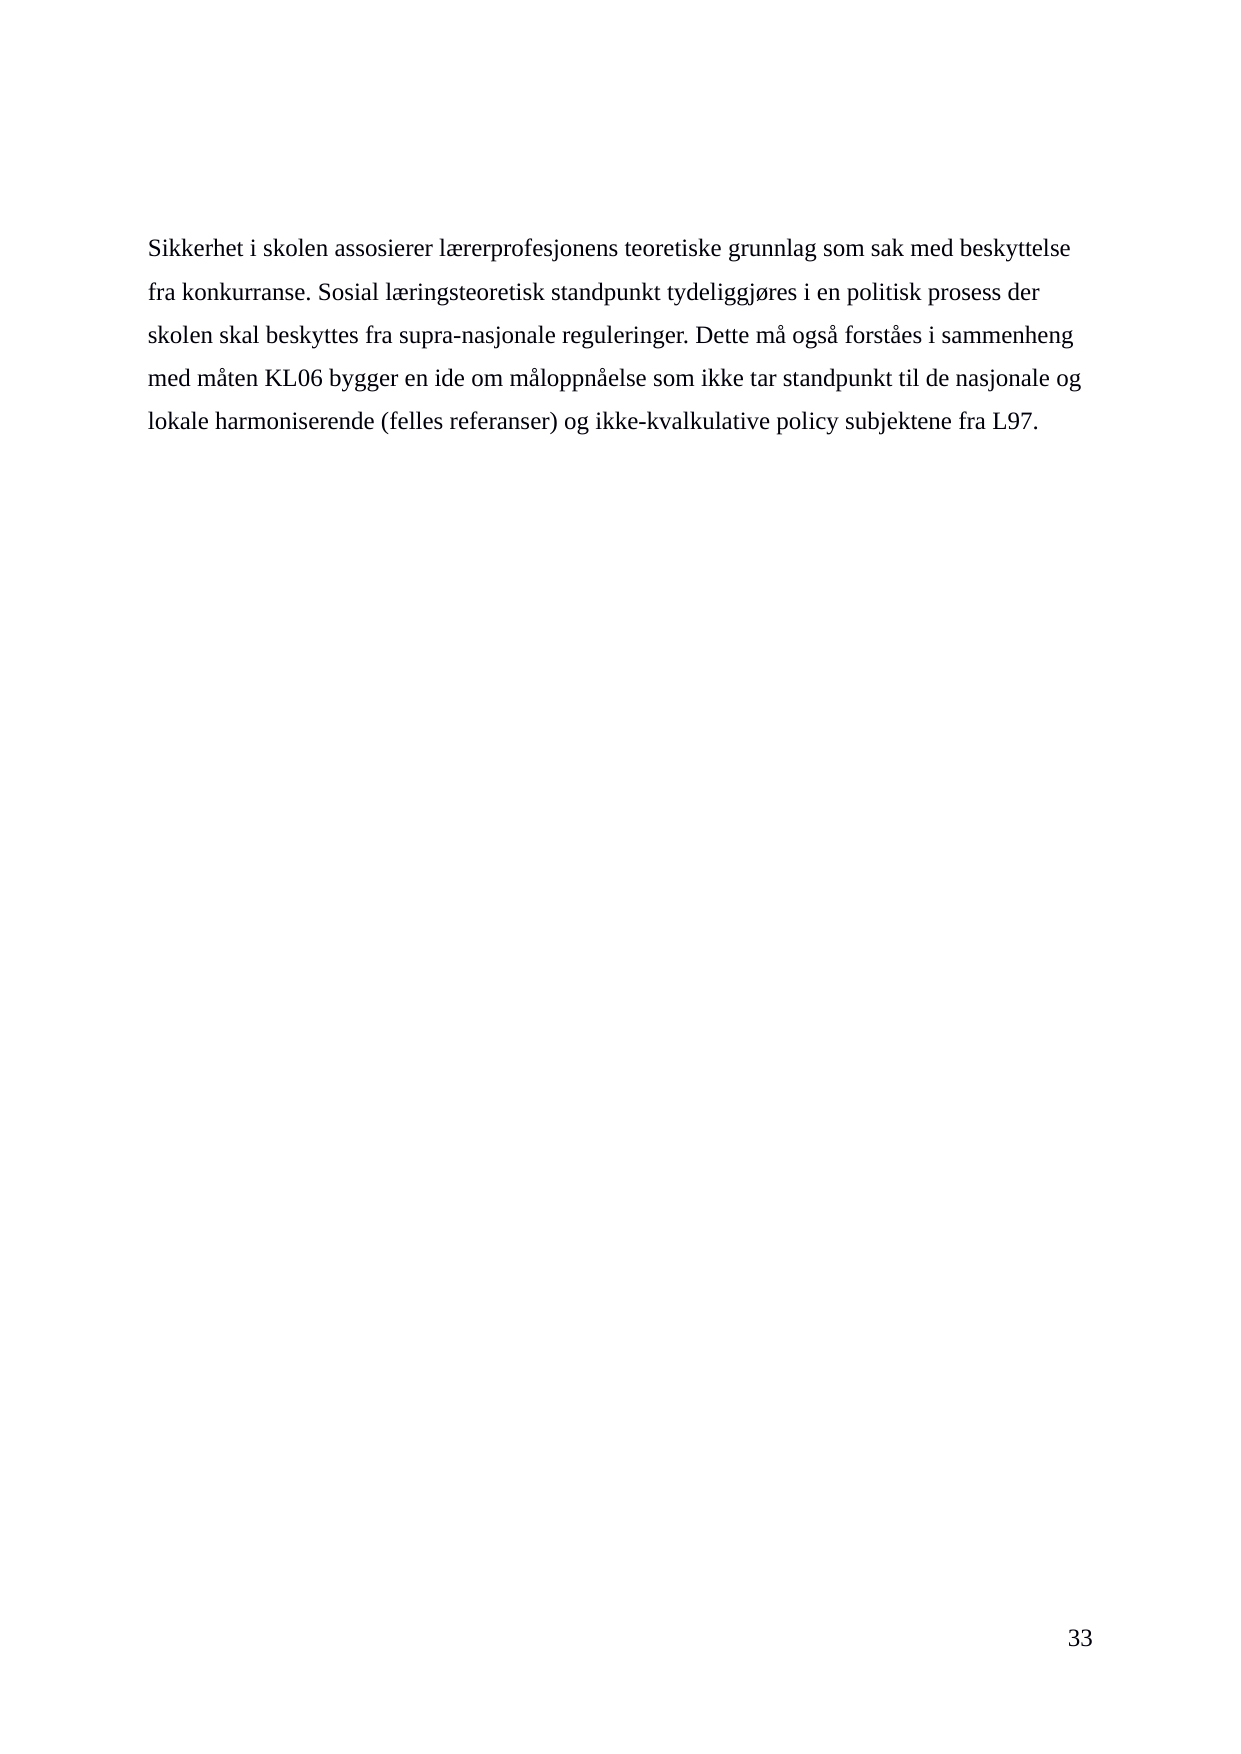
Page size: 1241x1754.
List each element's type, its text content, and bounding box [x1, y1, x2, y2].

text Sikkerhet i skolen assosierer lærerprofesjonens teoretiske grunnlag som sak med beskyttelse fra konkurranse. Sosial læringsteoretisk standpunkt tydeliggjøres i en politisk prosess der skolen skal beskyttes fra supra-nasjonale reguleringer. Dette må også forståes i sammenheng med måten KL06 bygger en ide om måloppnåelse som ikke tar standpunkt til de nasjonale og lokale harmoniserende (felles referanser) og ikke-kvalkulative policy subjektene fra L97. [148, 233, 1092, 435]
